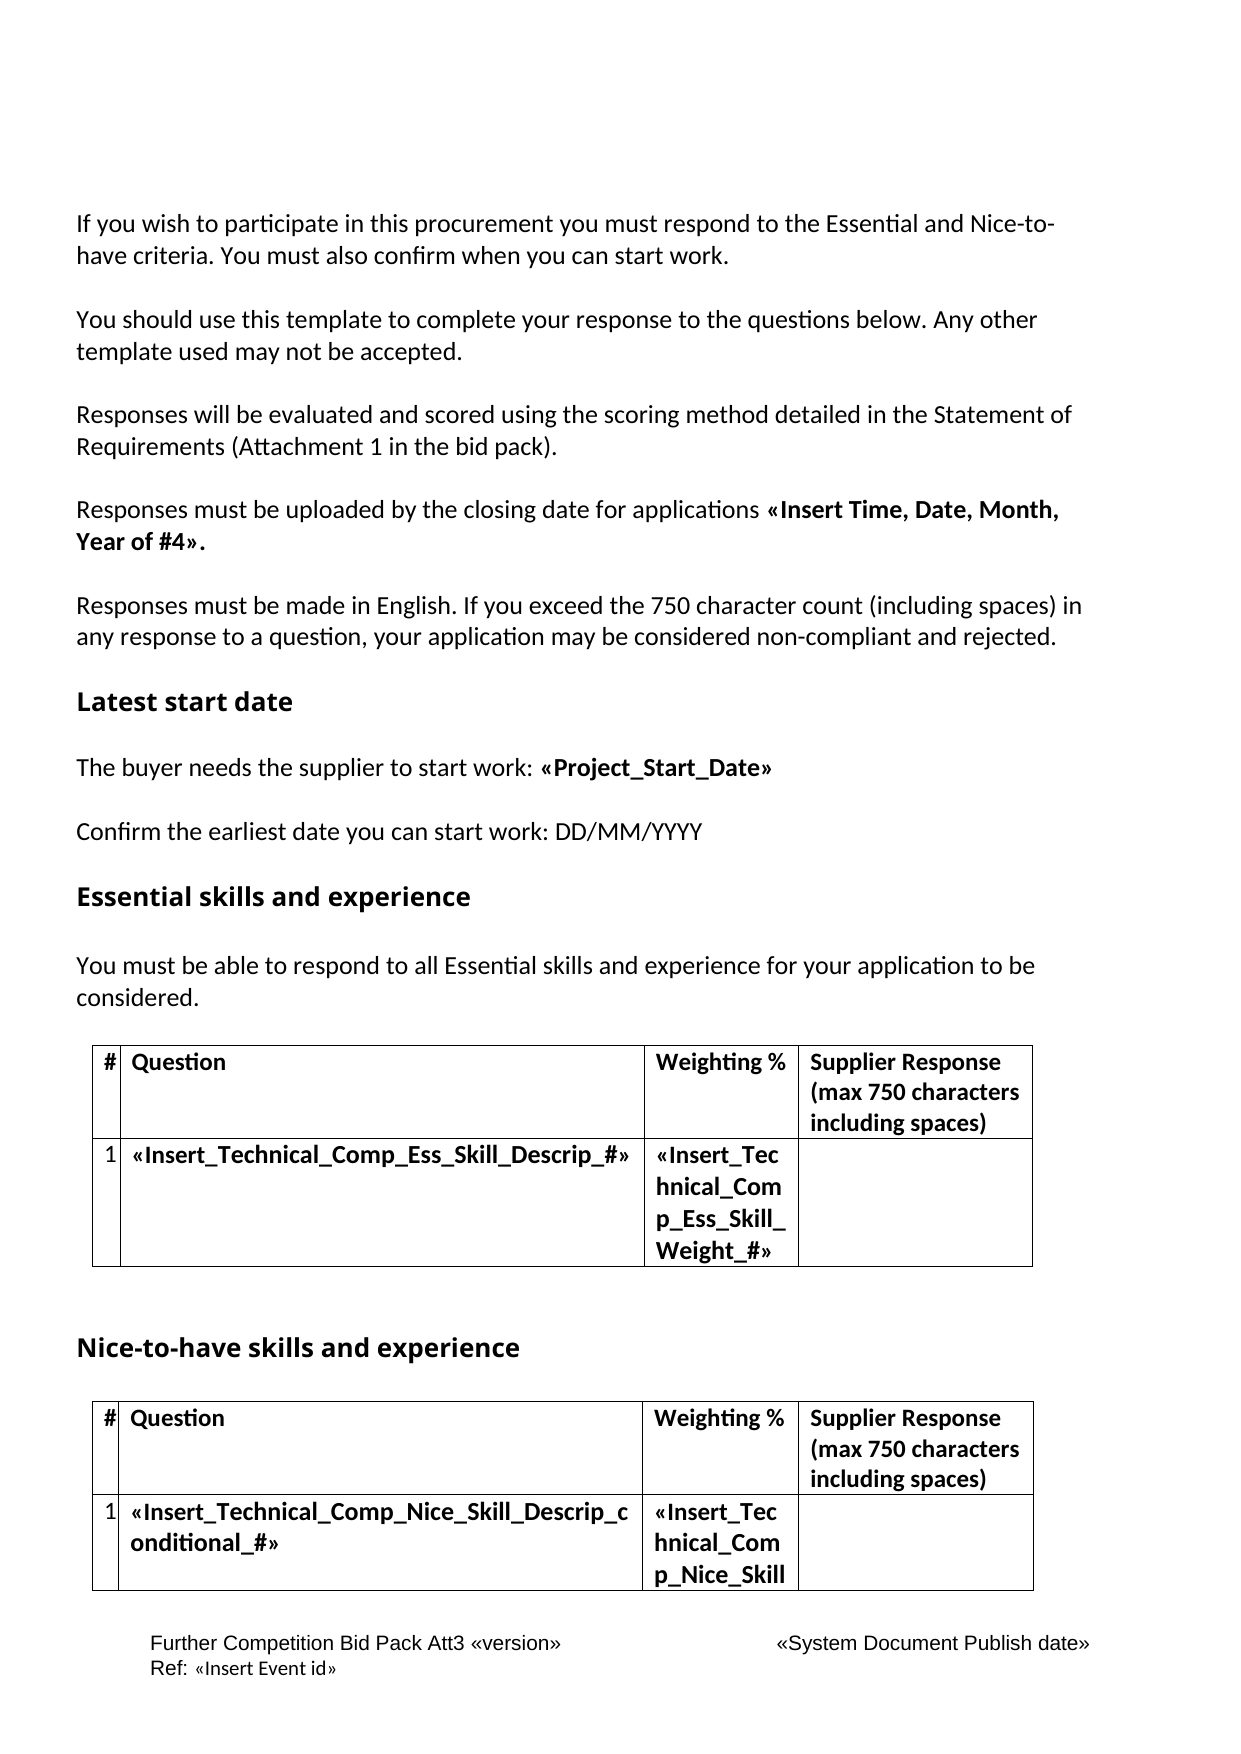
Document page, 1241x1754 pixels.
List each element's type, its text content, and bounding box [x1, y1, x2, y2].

table_cell 1 [93, 1495, 118, 1590]
table_cell [799, 1139, 1032, 1266]
table_header Question [121, 1046, 644, 1137]
table_cell «Insert_Technical_Comp_Ess_Skill_Weight_#» [645, 1139, 798, 1266]
table_cell «Insert_Technical_Comp_Nice_Skill [643, 1495, 798, 1590]
table_cell «Insert_Technical_Comp_Nice_Skill_Descrip_conditional_#» [119, 1495, 642, 1590]
table_cell 1 [93, 1139, 120, 1266]
text The buyer needs the supplier to start work: «Project_Start_Date» [76, 751, 1090, 783]
table_header Supplier Response (max 750 characters including spaces) [799, 1046, 1032, 1137]
text Responses will be evaluated and scored using the scoring method detailed in the Statement of Requirements (Attachment 1 in the bid pack). [76, 398, 1090, 462]
text You must be able to respond to all Essential skills and experience for your application to be considered. [76, 949, 1090, 1013]
text Latest start date [76, 684, 1090, 719]
text Essential skills and experience [76, 878, 1090, 949]
table_header # [93, 1402, 118, 1494]
text Responses must be uploaded by the closing date for applications «Insert Time, Date, Month, Year of #4». [76, 493, 1090, 557]
table_cell «Insert_Technical_Comp_Ess_Skill_Descrip_#» [121, 1139, 644, 1266]
text You should use this template to complete your response to the questions below. Any other template used may not be accepted. [76, 303, 1090, 366]
text If you wish to participate in this procurement you must respond to the Essential and Nice-to-have criteria. You must also confirm when you can start work. [76, 207, 1090, 271]
text Confirm the earliest date you can start work: DD/MM/YYYY [76, 815, 1090, 847]
text Nice-to-have skills and experience [76, 1330, 1090, 1401]
text Responses must be made in English. If you exceed the 750 character count (including spaces) in any response to a question, your application may be considered non-compliant and rejected. [76, 589, 1090, 652]
table_header Question [119, 1402, 642, 1494]
table_cell [799, 1495, 1033, 1590]
table_header Weighting % [643, 1402, 798, 1494]
table_header # [93, 1046, 120, 1137]
table_header Supplier Response (max 750 characters including spaces) [799, 1402, 1033, 1494]
table_header Weighting % [645, 1046, 798, 1137]
